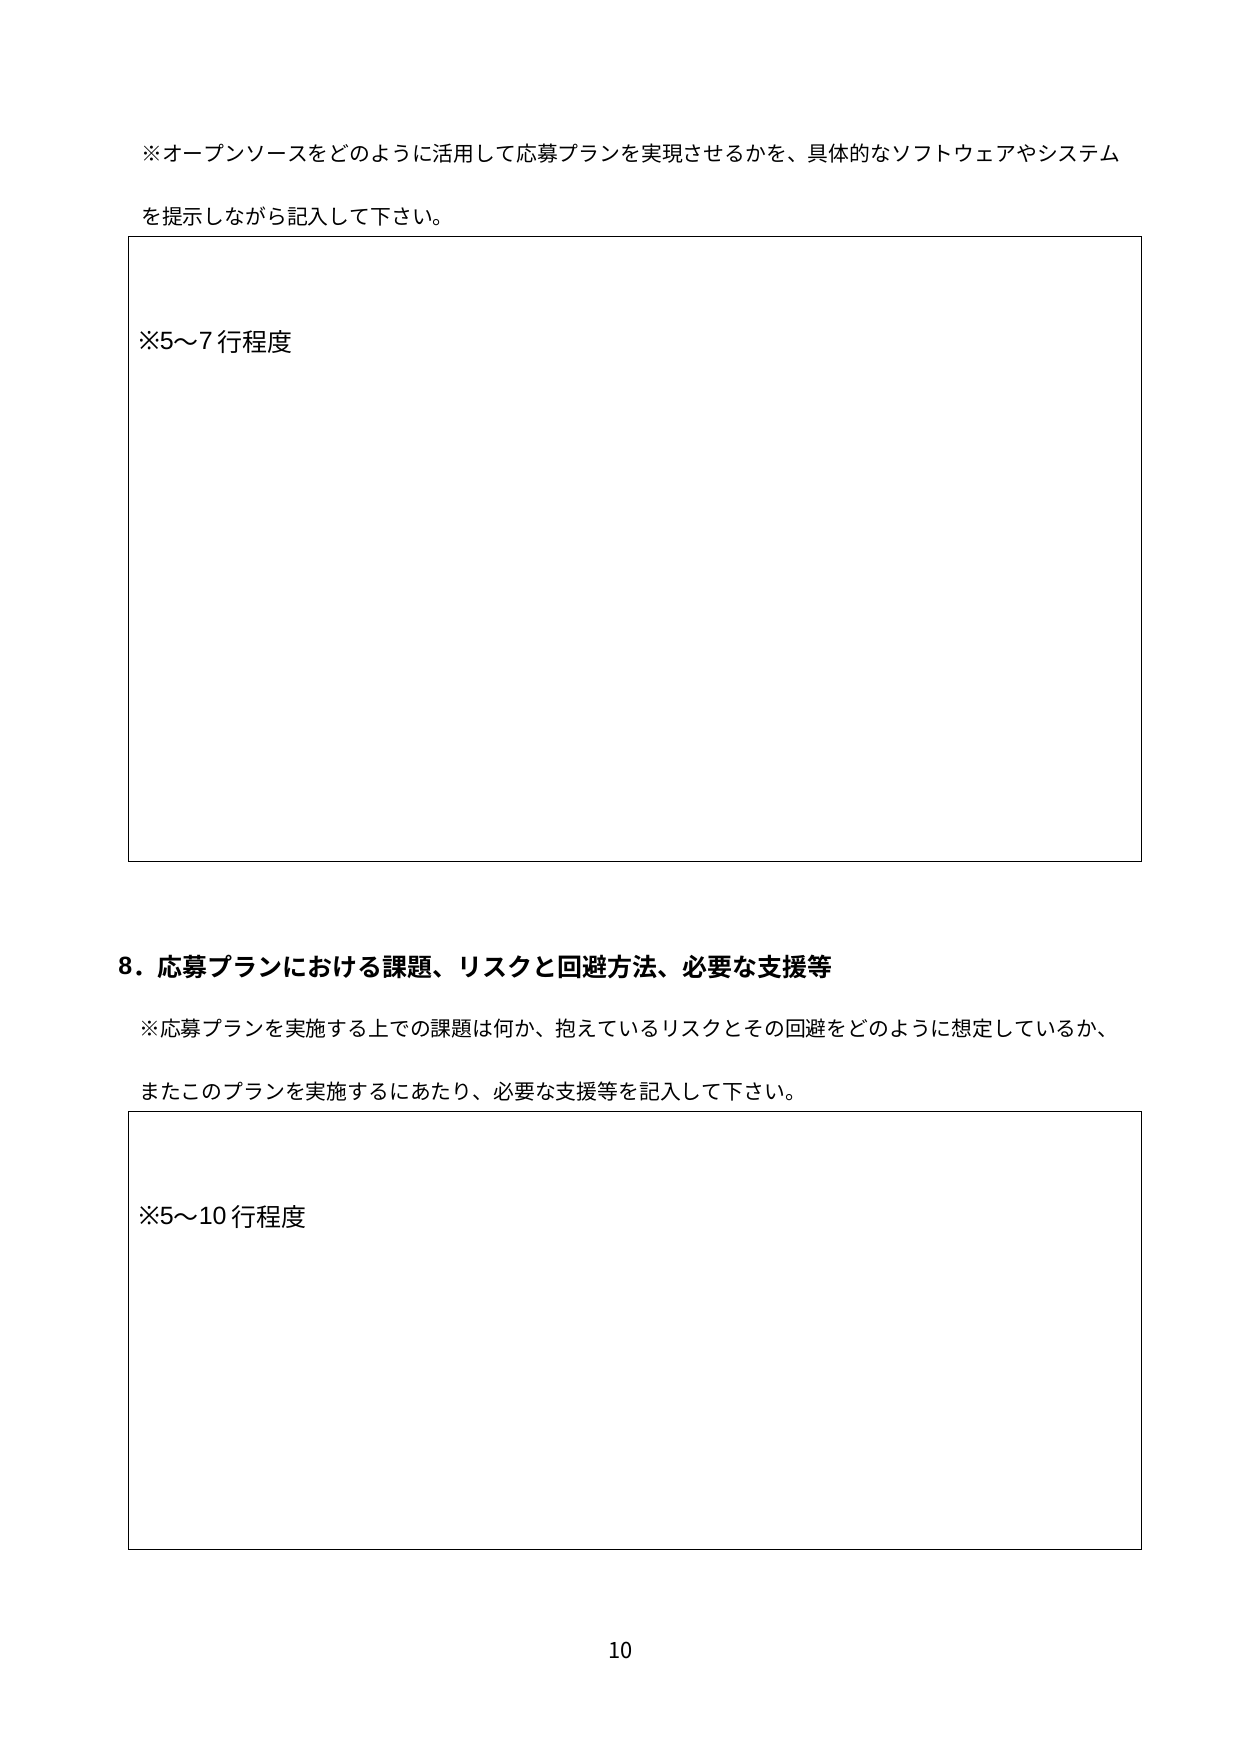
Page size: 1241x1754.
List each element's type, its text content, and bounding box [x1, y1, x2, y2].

table_header ※5～10行程度 [129, 1112, 1141, 1548]
text ※オープンソースをどのように活用して応募プランを実現させるかを、具体的なソフトウェアやシステムを提示しながら記入して下さい。 [118, 111, 1122, 236]
text 8．応募プランにおける課題、リスクと回避方法、必要な支援等 [118, 923, 1122, 986]
text ※応募プランを実施する上での課題は何か、抱えているリスクとその回避をどのように想定しているか、またこのプランを実施するにあたり、必要な支援等を記入して下さい。 [118, 986, 1122, 1111]
table_header ※5～7行程度 [129, 237, 1141, 861]
